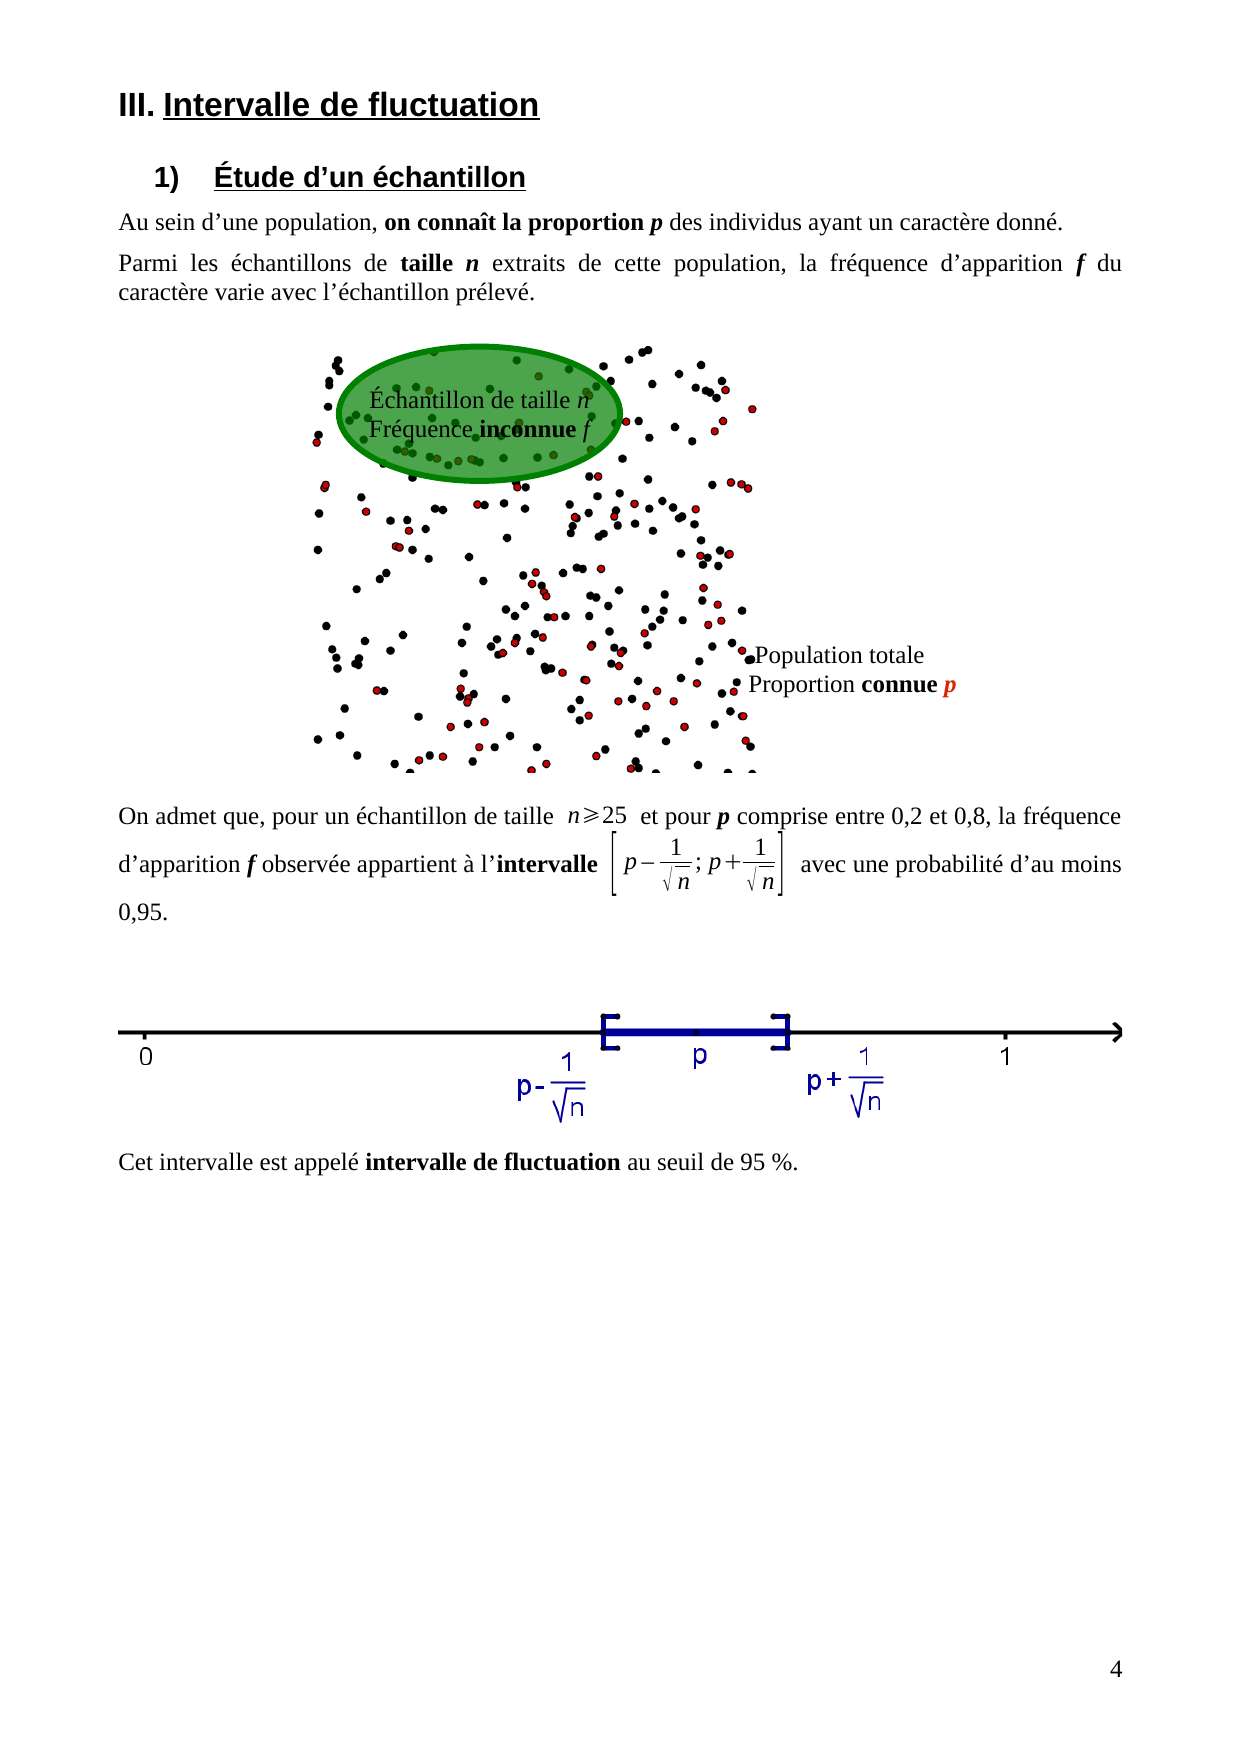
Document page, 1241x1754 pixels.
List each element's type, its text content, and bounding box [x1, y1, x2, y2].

text Cet intervalle est appelé intervalle de fluctuation au seuil de 95 %. [118, 1148, 1122, 1176]
text Parmi les échantillons de taille n extraits de cette population, la fréquence d’apparition f du caractère varie avec l’échantillon prélevé. [118, 248, 1122, 305]
text On admet que, pour un échantillon de taille et pour p comprise entre 0,2 et 0,8, la fréquence d’apparition f observée appartient à l’intervalle avec une probabilité d’au moins 0,95. [118, 801, 1122, 926]
text Au sein d’une population, on connaît la proportion p des individus ayant un caractère donné. [118, 207, 1122, 235]
subtitle Intervalle de fluctuation [118, 84, 1122, 123]
subtitle Étude d’un échantillon [153, 161, 1122, 194]
